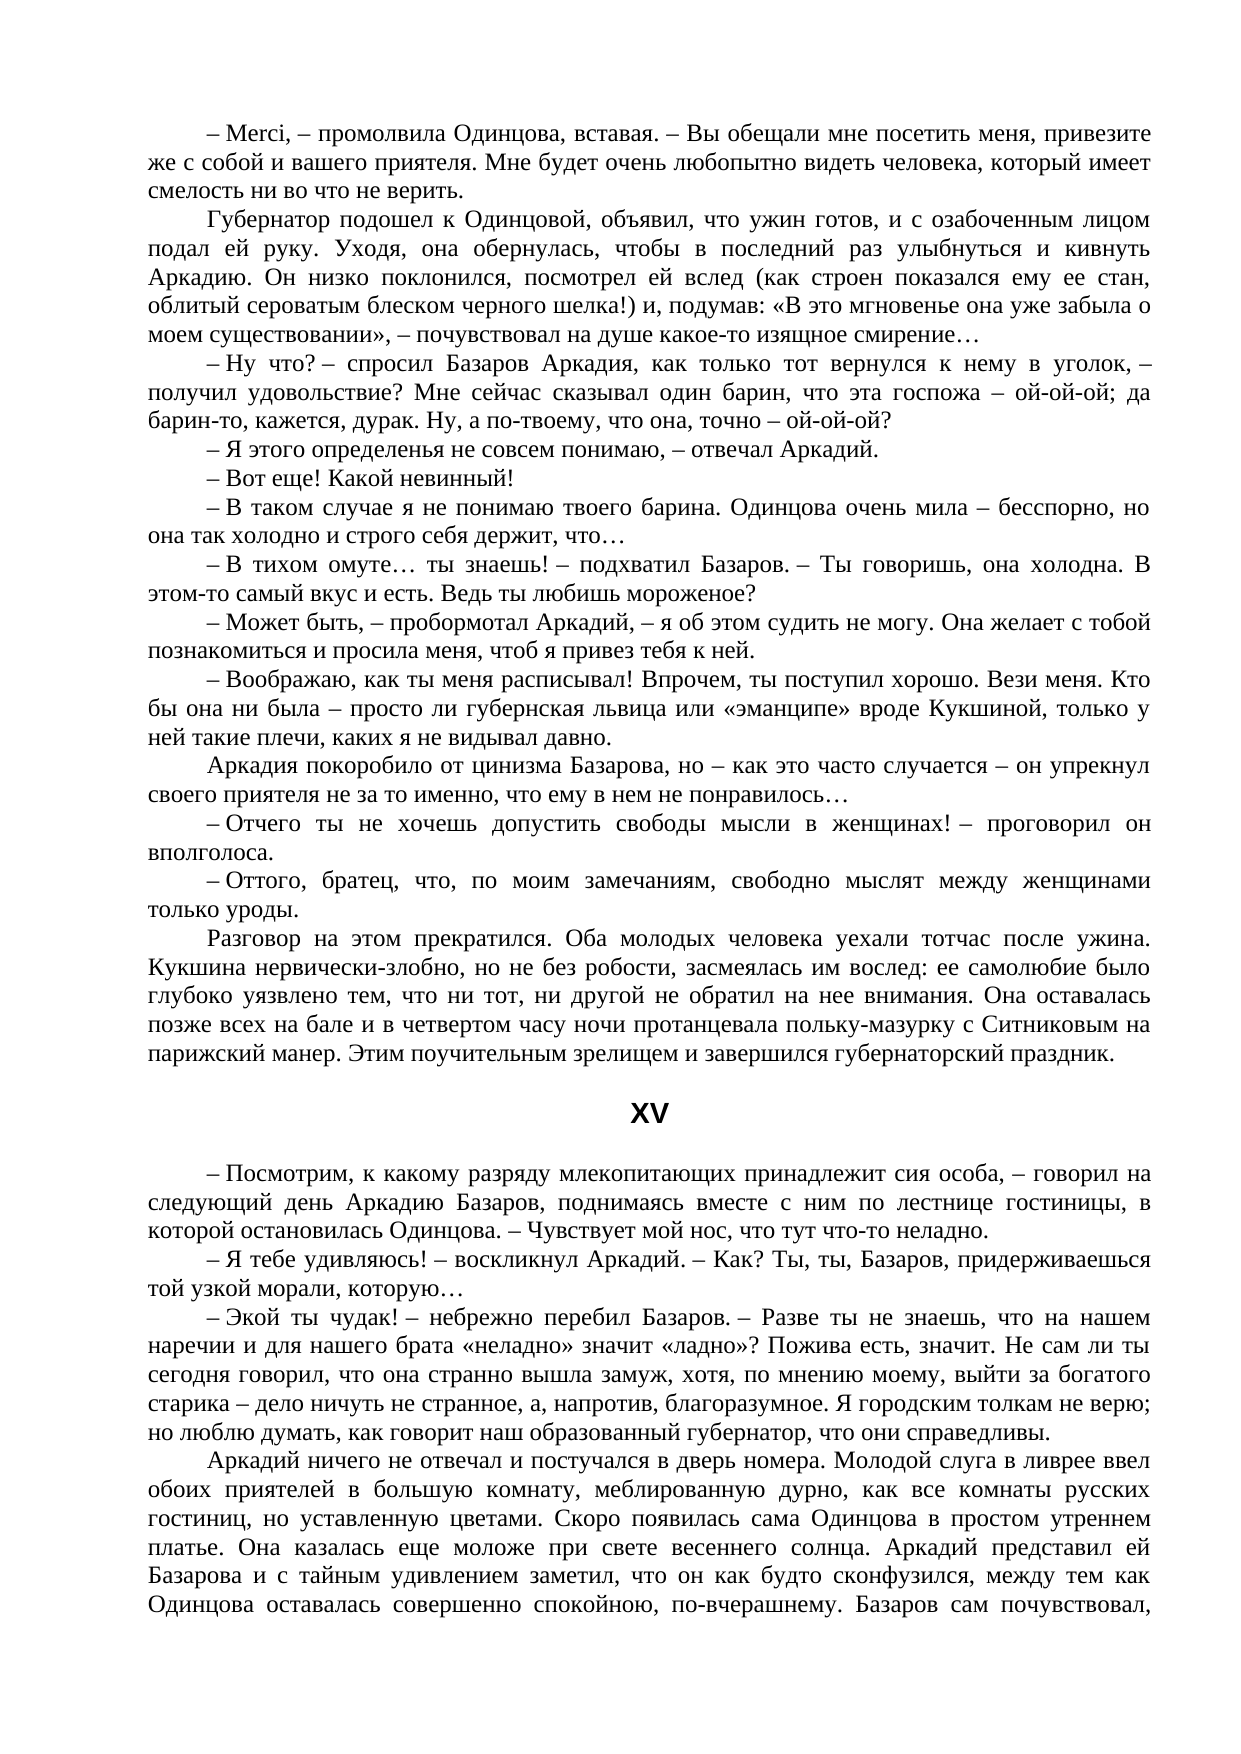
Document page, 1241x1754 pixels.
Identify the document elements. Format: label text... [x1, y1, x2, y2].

text – Вот еще! Какой невинный! [148, 463, 1152, 492]
text – Я тебе удивляюсь! – воскликнул Аркадий. – Как? Ты, ты, Базаров, придерживаешься той узкой морали, которую… [148, 1244, 1152, 1302]
text – Merci, – промолвила Одинцова, вставая. – Вы обещали мне посетить меня, привезите же с собой и вашего приятеля. Мне будет очень любопытно видеть человека, который имеет смелость ни во что не верить. [148, 118, 1152, 204]
subtitle XV [148, 1096, 1152, 1129]
text Разговор на этом прекратился. Оба молодых человека уехали тотчас после ужина. Кукшина нервически-злобно, но не без робости, засмеялась им вослед: ее самолюбие было глубоко уязвлено тем, что ни тот, ни другой не обратил на нее внимания. Она оставалась позже всех на бале и в четвертом часу ночи протанцевала польку-мазурку с Ситниковым на парижский манер. Этим поучительным зрелищем и завершился губернаторский праздник. [148, 923, 1152, 1067]
text – Ну что? – спросил Базаров Аркадия, как только тот вернулся к нему в уголок, – получил удовольствие? Мне сейчас сказывал один барин, что эта госпожа – ой-ой-ой; да барин-то, кажется, дурак. Ну, а по-твоему, что она, точно – ой-ой-ой? [148, 348, 1152, 434]
text Аркадий ничего не отвечал и постучался в дверь номера. Молодой слуга в ливрее ввел обоих приятелей в большую комнату, меблированную дурно, как все комнаты русских гостиниц, но уставленную цветами. Скоро появилась сама Одинцова в простом утреннем платье. Она казалась еще моложе при свете весеннего солнца. Аркадий представил ей Базарова и с тайным удивлением заметил, что он как будто сконфузился, между тем как Одинцова оставалась совершенно спокойною, по-вчерашнему. Базаров сам почувствовал, [148, 1445, 1152, 1618]
text – В тихом омуте… ты знаешь! – подхватил Базаров. – Ты говоришь, она холодна. В этом-то самый вкус и есть. Ведь ты любишь мороженое? [148, 549, 1152, 607]
text – Воображаю, как ты меня расписывал! Впрочем, ты поступил хорошо. Вези меня. Кто бы она ни была – просто ли губернская львица или «эманципе» вроде Кукшиной, только у ней такие плечи, каких я не видывал давно. [148, 664, 1152, 751]
text Аркадия покоробило от цинизма Базарова, но – как это часто случается – он упрекнул своего приятеля не за то именно, что ему в нем не понравилось… [148, 751, 1152, 808]
text – Я этого определенья не совсем понимаю, – отвечал Аркадий. [148, 434, 1152, 463]
text Губернатор подошел к Одинцовой, объявил, что ужин готов, и с озабоченным лицом подал ей руку. Уходя, она обернулась, чтобы в последний раз улыбнуться и кивнуть Аркадию. Он низко поклонился, посмотрел ей вслед (как строен показался ему ее стан, облитый сероватым блеском черного шелка!) и, подумав: «В это мгновенье она уже забыла о моем существовании», – почувствовал на душе какое-то изящное смирение… [148, 204, 1152, 348]
text – Отчего ты не хочешь допустить свободы мысли в женщинах! – проговорил он вполголоса. [148, 808, 1152, 866]
text – Может быть, – пробормотал Аркадий, – я об этом судить не могу. Она желает с тобой познакомиться и просила меня, чтоб я привез тебя к ней. [148, 607, 1152, 664]
text – Посмотрим, к какому разряду млекопитающих принадлежит сия особа, – говорил на следующий день Аркадию Базаров, поднимаясь вместе с ним по лестнице гостиницы, в которой остановилась Одинцова. – Чувствует мой нос, что тут что-то неладно. [148, 1158, 1152, 1244]
text – В таком случае я не понимаю твоего барина. Одинцова очень мила – бесспорно, но она так холодно и строго себя держит, что… [148, 492, 1152, 549]
text – Оттого, братец, что, по моим замечаниям, свободно мыслят между женщинами только уроды. [148, 866, 1152, 923]
text – Экой ты чудак! – небрежно перебил Базаров. – Разве ты не знаешь, что на нашем наречии и для нашего брата «неладно» значит «ладно»? Пожива есть, значит. Не сам ли ты сегодня говорил, что она странно вышла замуж, хотя, по мнению моему, выйти за богатого старика – дело ничуть не странное, а, напротив, благоразумное. Я городским толкам не верю; но люблю думать, как говорит наш образованный губернатор, что они справедливы. [148, 1302, 1152, 1445]
